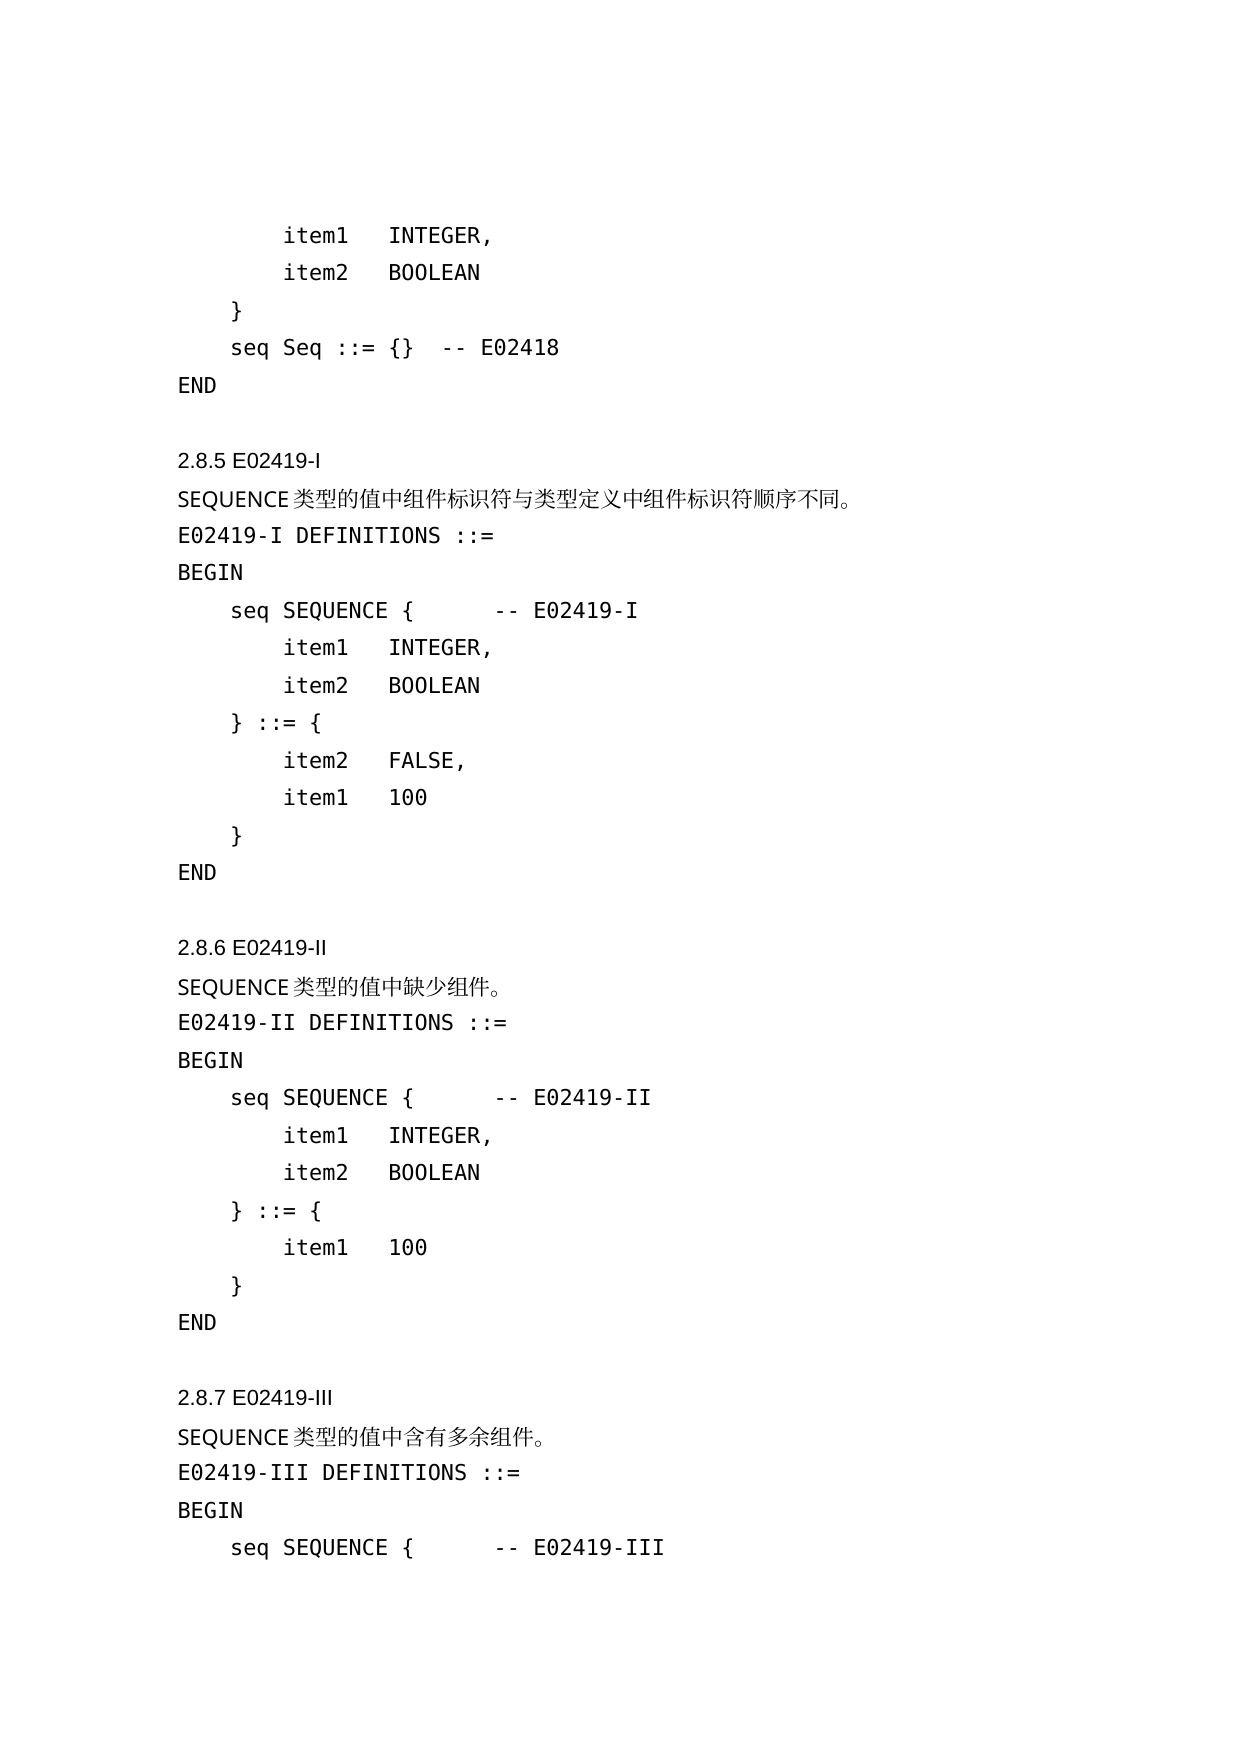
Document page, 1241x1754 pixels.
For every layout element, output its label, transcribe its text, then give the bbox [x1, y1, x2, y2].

text END [177, 367, 1063, 404]
text END [177, 854, 1063, 892]
text item2 BOOLEAN [177, 254, 1063, 292]
text } ::= { [177, 1192, 1063, 1229]
text item2 FALSE, [177, 742, 1063, 779]
text item1 INTEGER, [177, 629, 1063, 667]
text E02419-III DEFINITIONS ::= [177, 1454, 1063, 1492]
text } [177, 817, 1063, 854]
text SEQUENCE类型的值中含有多余组件。 [177, 1417, 1063, 1454]
subtitle 2.8.6 E02419-II [177, 929, 1063, 967]
text item1 100 [177, 1229, 1063, 1267]
text item1 100 [177, 779, 1063, 817]
text SEQUENCE类型的值中缺少组件。 [177, 967, 1063, 1004]
text BEGIN [177, 554, 1063, 592]
text SEQUENCE类型的值中组件标识符与类型定义中组件标识符顺序不同。 [177, 479, 1063, 517]
text } ::= { [177, 704, 1063, 742]
text } [177, 1267, 1063, 1304]
text } [177, 292, 1063, 329]
text E02419-II DEFINITIONS ::= [177, 1004, 1063, 1042]
text seq SEQUENCE { -- E02419-I [177, 592, 1063, 629]
subtitle 2.8.5 E02419-I [177, 442, 1063, 479]
text BEGIN [177, 1042, 1063, 1079]
subtitle 2.8.7 E02419-III [177, 1379, 1063, 1417]
text item1 INTEGER, [177, 1117, 1063, 1154]
text seq Seq ::= {} -- E02418 [177, 329, 1063, 367]
text E02419-I DEFINITIONS ::= [177, 517, 1063, 554]
text item2 BOOLEAN [177, 667, 1063, 704]
text seq SEQUENCE { -- E02419-II [177, 1079, 1063, 1117]
text item1 INTEGER, [177, 217, 1063, 254]
text item2 BOOLEAN [177, 1154, 1063, 1192]
text seq SEQUENCE { -- E02419-III [177, 1529, 1063, 1567]
text BEGIN [177, 1492, 1063, 1529]
text END [177, 1304, 1063, 1342]
